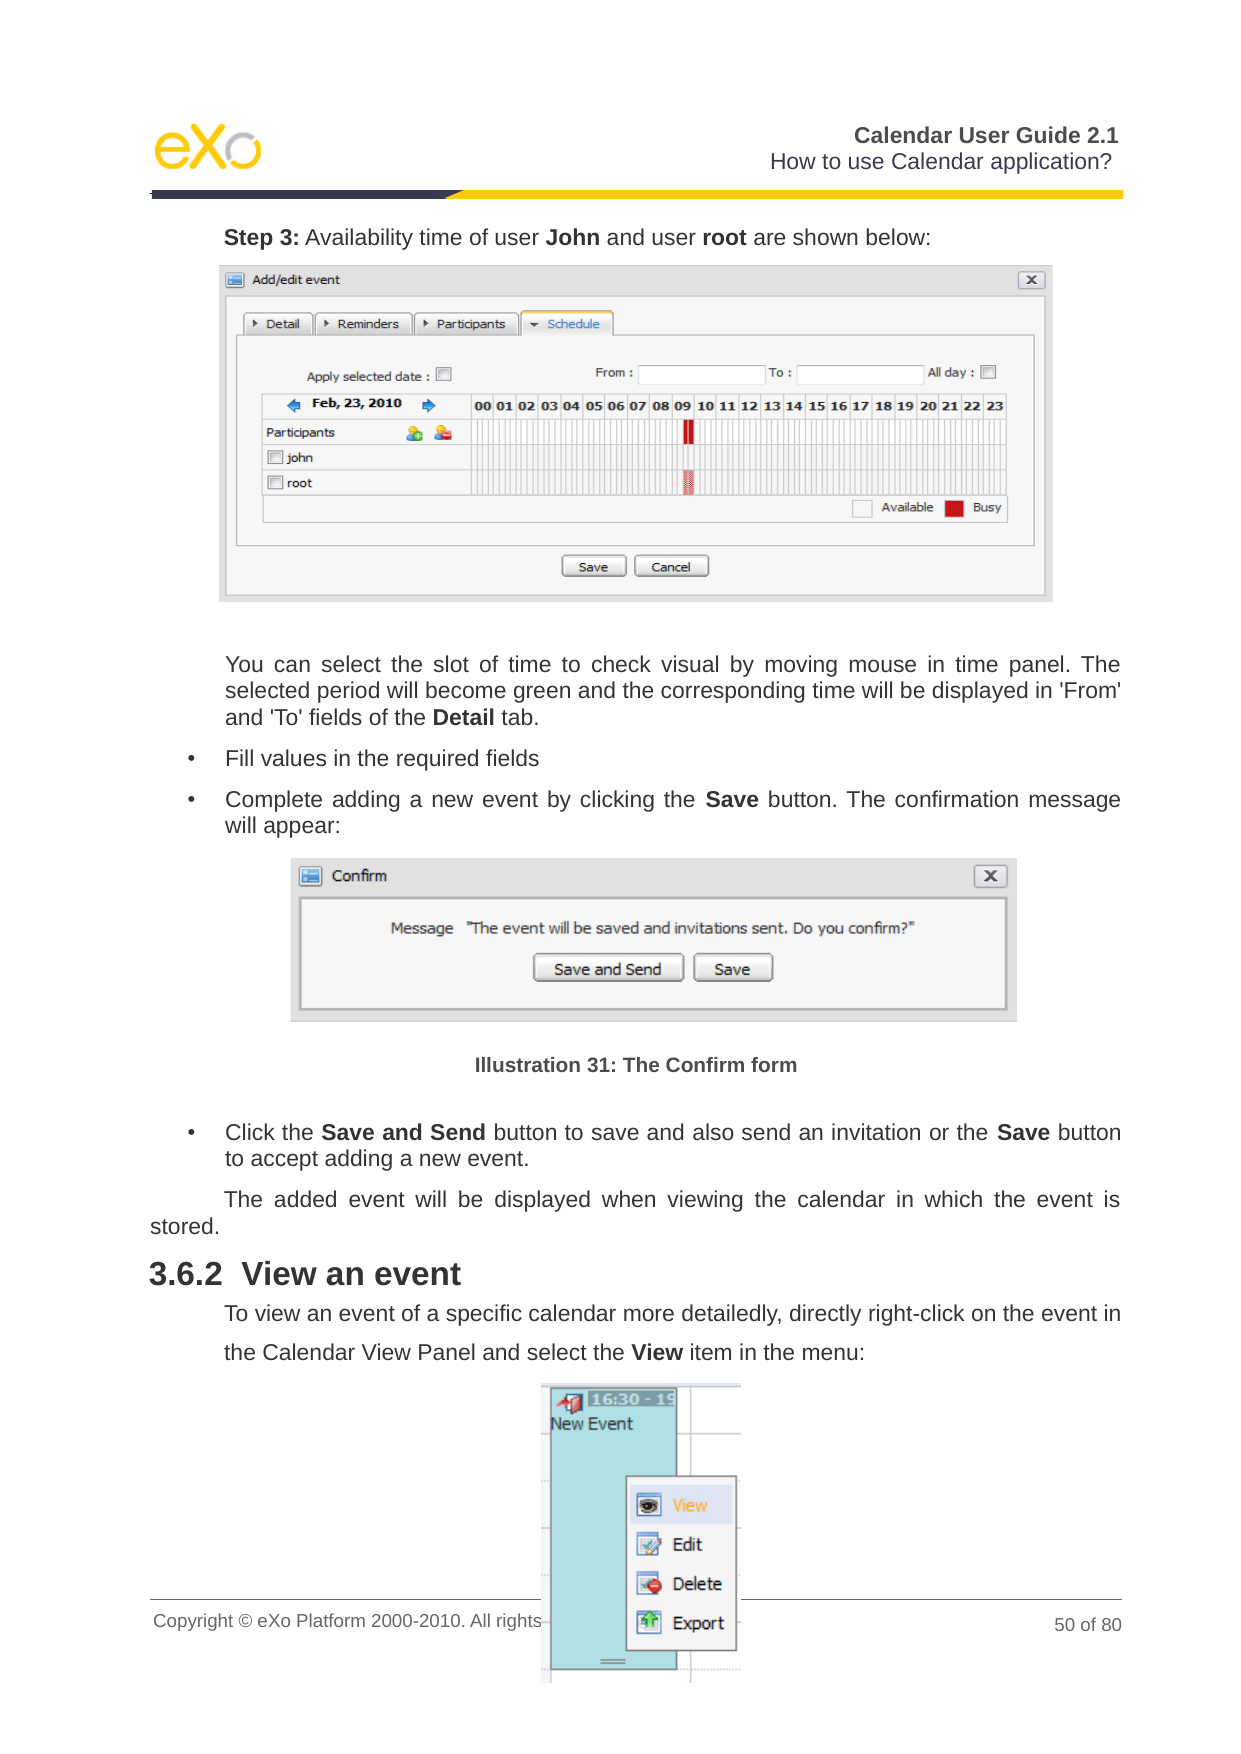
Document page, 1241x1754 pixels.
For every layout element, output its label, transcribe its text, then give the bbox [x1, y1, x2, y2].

picture [155, 123, 262, 170]
text The added event will be displayed when viewing the calendar in which the event is stored. [150, 1186, 1122, 1239]
subtitle View an event [148, 1254, 1122, 1292]
picture [151, 190, 1124, 199]
list Fill values in the required fields [187, 745, 1122, 771]
picture [290, 858, 1017, 1022]
list Click the Save and Send button to save and also send an invitation or the Save button to accept adding a new event. [187, 1118, 1122, 1171]
list Complete adding a new event by clicking the Save button. The confirmation message will appear: [187, 786, 1122, 839]
picture [218, 265, 1053, 602]
list You can select the slot of time to check visual by moving mouse in time panel. The selected period will become green and the corresponding time will be displayed in 'From' and 'To' fields of the Detail tab. [187, 651, 1122, 730]
list Step 3: Availability time of user John and user root are shown below: [186, 223, 1122, 250]
picture [541, 1383, 742, 1683]
text To view an event of a specific calendar more detailedly, directly right-click on the event in the Calendar View Panel and select the View item in the menu: [224, 1300, 1122, 1366]
list Illustration 31: The Confirm form [244, 921, 1027, 1077]
